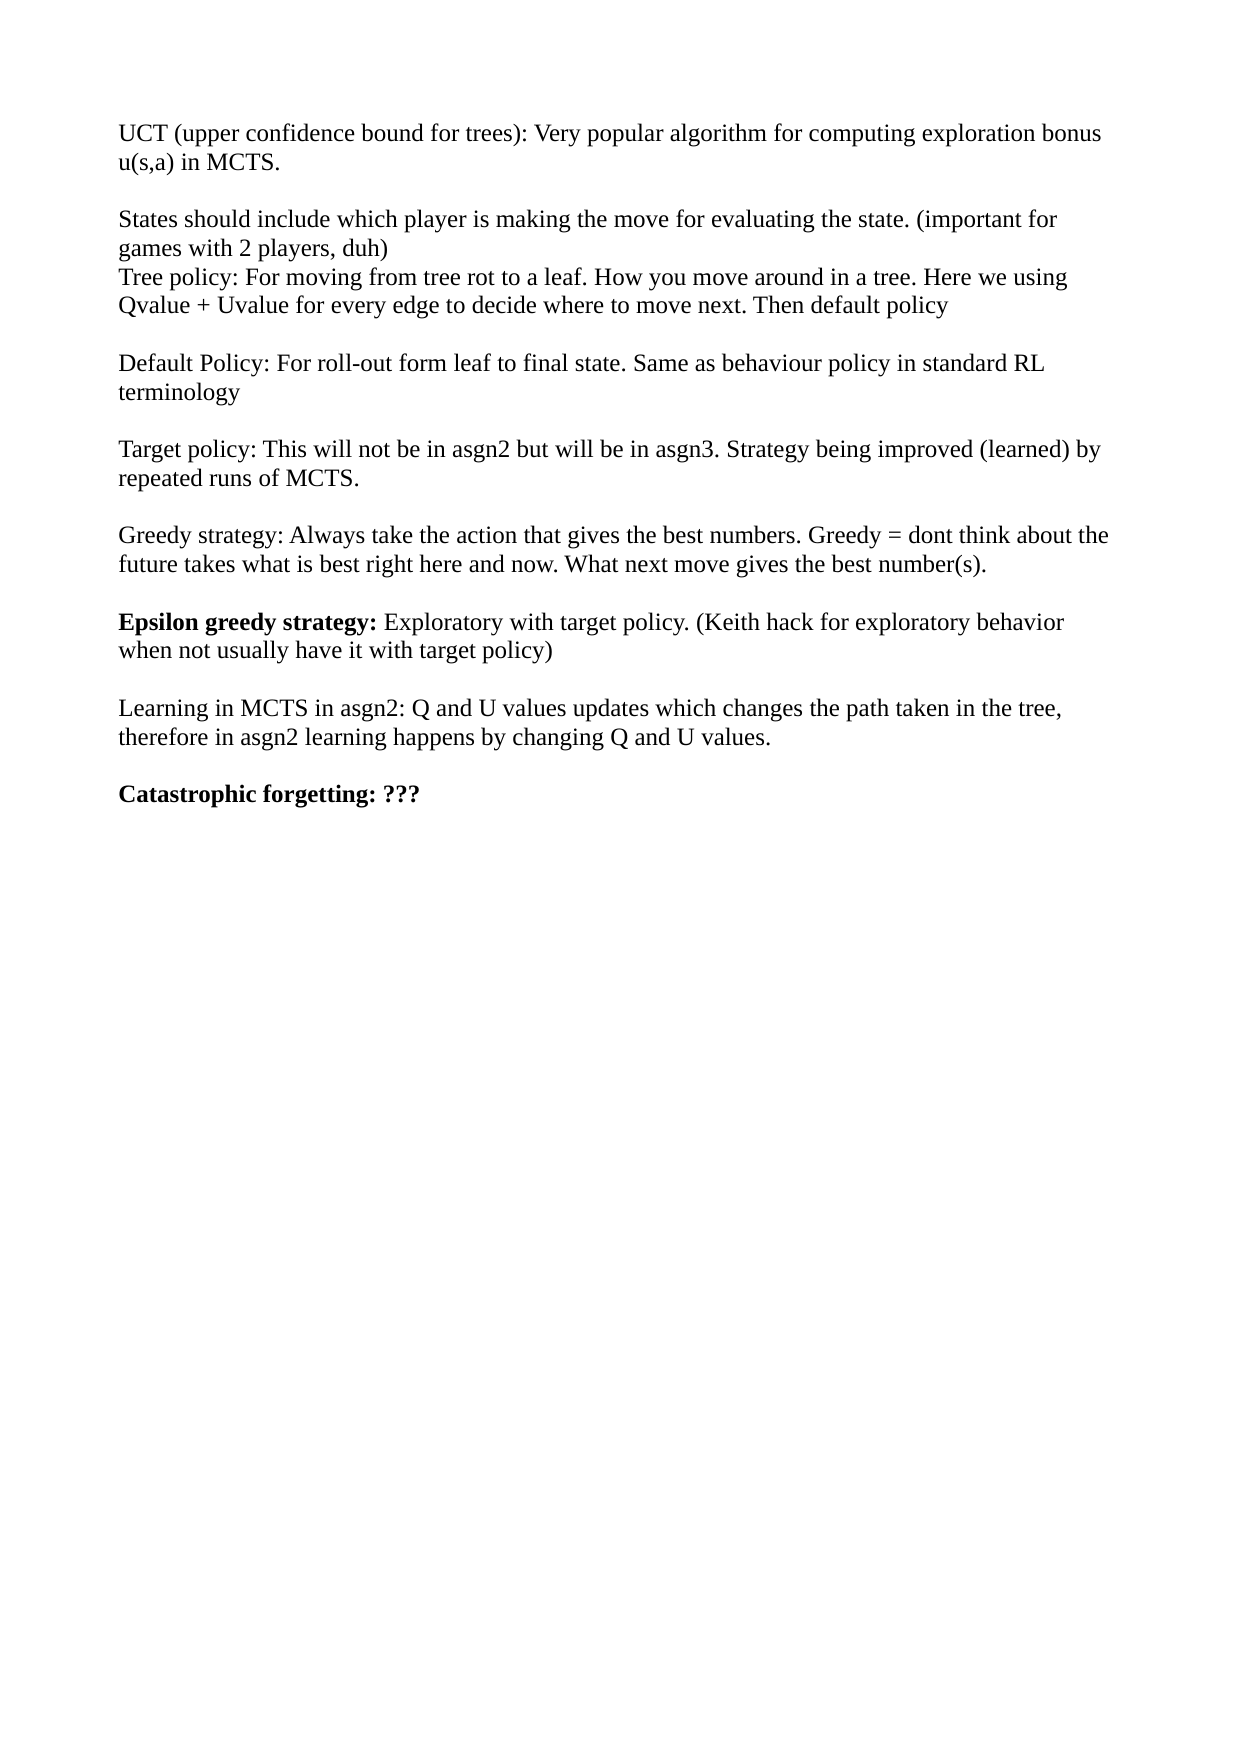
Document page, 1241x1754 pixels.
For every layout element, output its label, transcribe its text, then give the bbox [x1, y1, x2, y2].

text Epsilon greedy strategy: Exploratory with target policy. (Keith hack for exploratory behavior when not usually have it with target policy) [118, 607, 1122, 664]
text Default Policy: For roll-out form leaf to final state. Same as behaviour policy in standard RL terminology [118, 348, 1122, 406]
text UCT (upper confidence bound for trees): Very popular algorithm for computing exploration bonus u(s,a) in MCTS. [118, 118, 1122, 176]
text States should include which player is making the move for evaluating the state. (important for games with 2 players, duh) [118, 204, 1122, 262]
text Learning in MCTS in asgn2: Q and U values updates which changes the path taken in the tree, therefore in asgn2 learning happens by changing Q and U values. [118, 693, 1122, 751]
text Greedy strategy: Always take the action that gives the best numbers. Greedy = dont think about the future takes what is best right here and now. What next move gives the best number(s). [118, 521, 1122, 578]
text Tree policy: For moving from tree rot to a leaf. How you move around in a tree. Here we using Qvalue + Uvalue for every edge to decide where to move next. Then default policy [118, 262, 1122, 319]
text Catastrophic forgetting: ??? [118, 779, 1122, 808]
text Target policy: This will not be in asgn2 but will be in asgn3. Strategy being improved (learned) by repeated runs of MCTS. [118, 434, 1122, 492]
